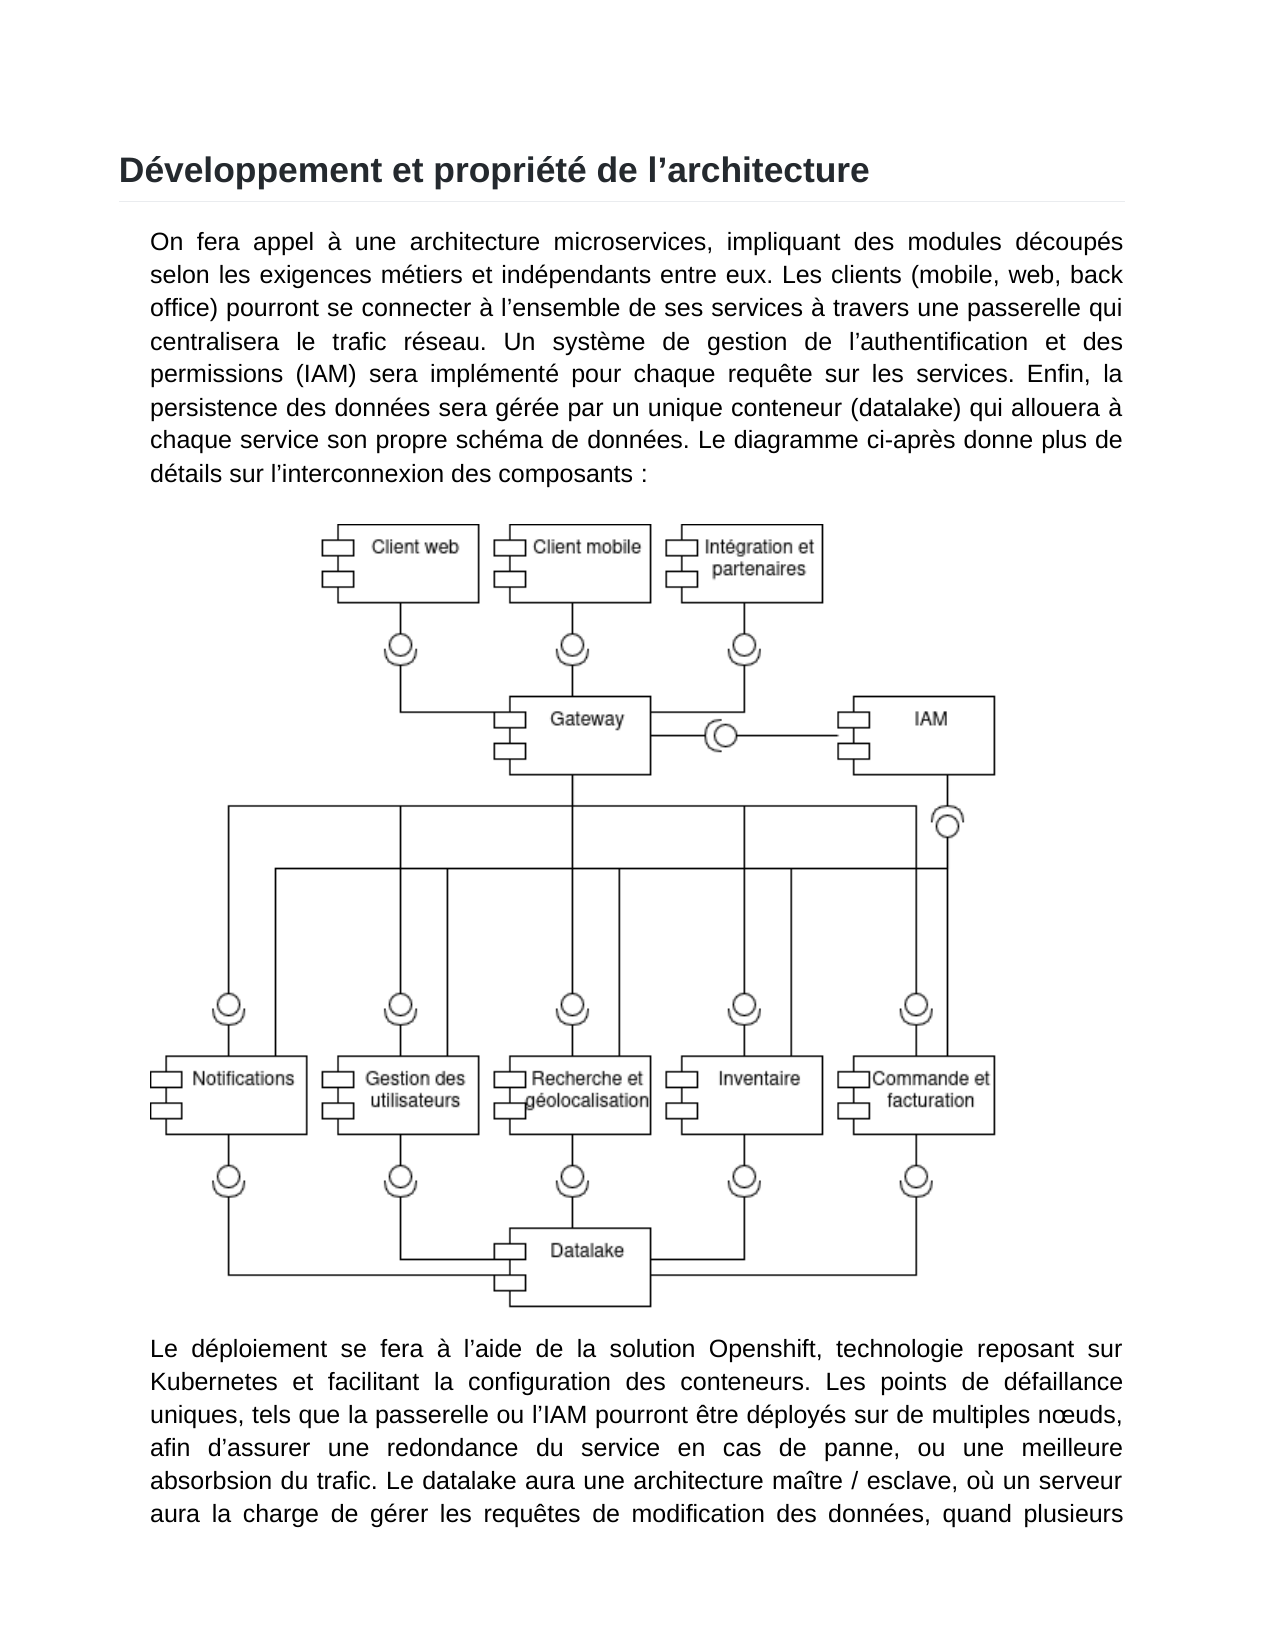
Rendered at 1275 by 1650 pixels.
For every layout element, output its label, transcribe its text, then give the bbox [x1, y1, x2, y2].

text On fera appel à une architecture microservices, impliquant des modules découpés selon les exigences métiers et indépendants entre eux. Les clients (mobile, web, back office) pourront se connecter à l’ensemble de ses services à travers une passerelle qui centralisera le trafic réseau. Un système de gestion de l’authentification et des permissions (IAM) sera implémenté pour chaque requête sur les services. Enfin, la persistence des données sera gérée par un unique conteneur (datalake) qui allouera à chaque service son propre schéma de données. Le diagramme ci-après donne plus de détails sur l’interconnexion des composants : [150, 227, 1125, 487]
picture [150, 524, 997, 1309]
text Le déploiement se fera à l’aide de la solution Openshift, technologie reposant sur Kubernetes et facilitant la configuration des conteneurs. Les points de défaillance uniques, tels que la passerelle ou l’IAM pourront être déployés sur de multiples nœuds, afin d’assurer une redondance du service en cas de panne, ou une meilleure absorbsion du trafic. Le datalake aura une architecture maître / esclave, où un serveur aura la charge de gérer les requêtes de modification des données, quand plusieurs [150, 1334, 1125, 1528]
subtitle Développement et propriété de l’architecture [119, 150, 1125, 201]
